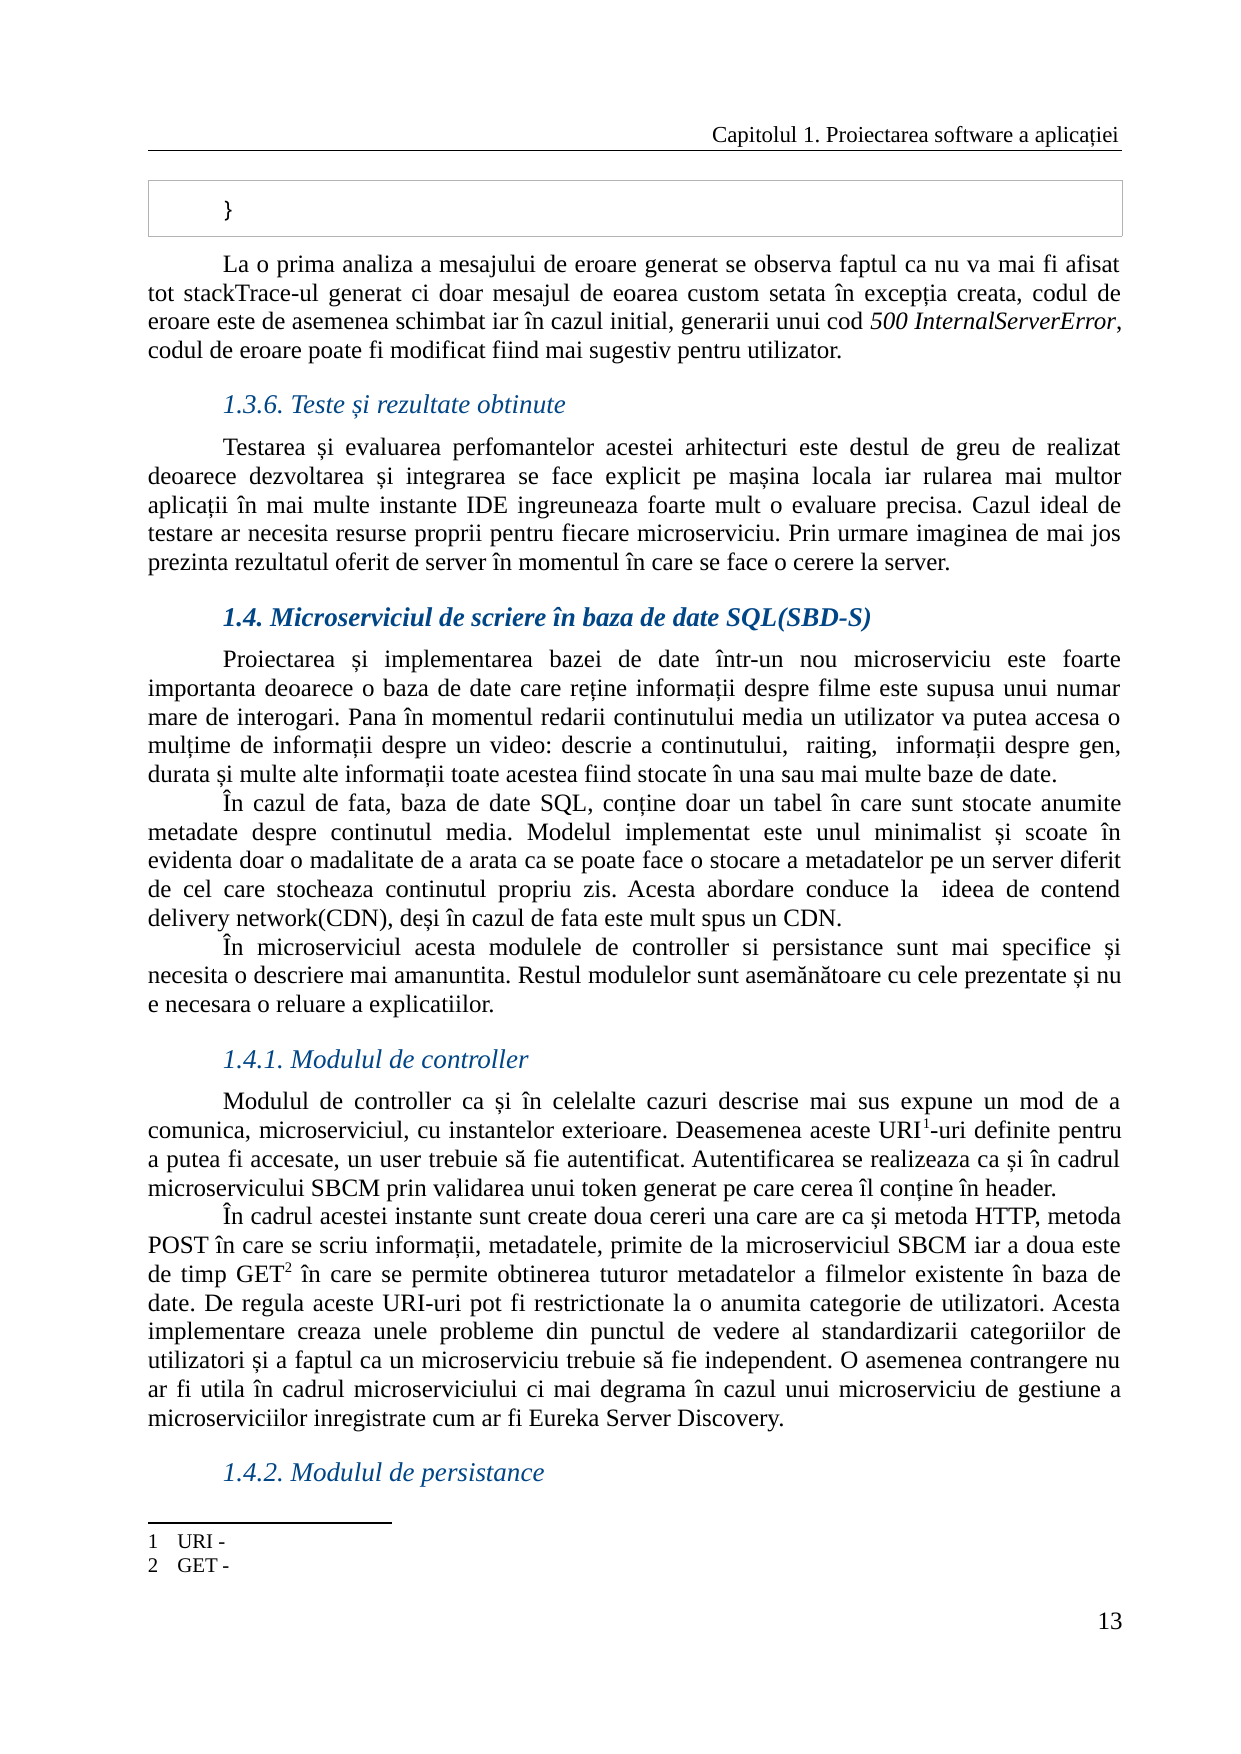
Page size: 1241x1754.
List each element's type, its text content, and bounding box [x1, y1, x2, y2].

text Testarea și evaluarea perfomantelor acestei arhitecturi este destul de greu de realizat deoarece dezvoltarea și integrarea se face explicit pe mașina locala iar rularea mai multor aplicații în mai multe instante IDE ingreuneaza foarte mult o evaluare precisa. Cazul ideal de testare ar necesita resurse proprii pentru fiecare microserviciu. Prin urmare imaginea de mai jos prezinta rezultatul oferit de server în momentul în care se face o cerere la server. [148, 432, 1122, 576]
subtitle Teste și rezultate obtinute [223, 389, 1122, 420]
text Proiectarea și implementarea bazei de date într-un nou microserviciu este foarte importanta deoarece o baza de date care reține informații despre filme este supusa unui numar mare de interogari. Pana în momentul redarii continutului media un utilizator va putea accesa o mulțime de informații despre un video: descrie a continutului, raiting, informații despre gen, durata și multe alte informații toate acestea fiind stocate în una sau mai multe baze de date. [148, 644, 1122, 788]
subtitle Microserviciul de scriere în baza de date SQL(SBD-S) [223, 601, 1122, 632]
text La o prima analiza a mesajului de eroare generat se observa faptul ca nu va mai fi afisat tot stackTrace-ul generat ci doar mesajul de eoarea custom setata în excepția creata, codul de eroare este de asemenea schimbat iar în cazul initial, generarii unui cod 500 InternalServerError, codul de eroare poate fi modificat fiind mai sugestiv pentru utilizator. [148, 249, 1122, 364]
text URI - [148, 1529, 1122, 1553]
text În microserviciul acesta modulele de controller si persistance sunt mai specifice și necesita o descriere mai amanuntita. Restul modulelor sunt asemănătoare cu cele prezentate și nu e necesara o reluare a explicatiilor. [148, 932, 1122, 1018]
text În cadrul acestei instante sunt create doua cereri una care are ca și metoda HTTP, metoda POST în care se scriu informații, metadatele, primite de la microserviciul SBCM iar a doua este de timp GET în care se permite obtinerea tuturor metadatelor a filmelor existente în baza de date. De regula aceste URI-uri pot fi restrictionate la o anumita categorie de utilizatori. Acesta implementare creaza unele probleme din punctul de vedere al standardizarii categoriilor de utilizatori și a faptul ca un microserviciu trebuie să fie independent. O asemenea contrangere nu ar fi utila în cadrul microserviciului ci mai degrama în cazul unui microserviciu de gestiune a microserviciilor inregistrate cum ar fi Eureka Server Discovery. [148, 1201, 1122, 1431]
text GET - [148, 1553, 1122, 1577]
text } [149, 181, 1122, 236]
text Modulul de controller ca și în celelalte cazuri descrise mai sus expune un mod de a comunica, microserviciul, cu instantelor exterioare. Deasemenea aceste URI-uri definite pentru a putea fi accesate, un user trebuie să fie autentificat. Autentificarea se realizeaza ca și în cadrul microservicului SBCM prin validarea unui token generat pe care cerea îl conține în header. [148, 1086, 1122, 1201]
subtitle Modulul de persistance [223, 1456, 1122, 1487]
subtitle Modulul de controller [223, 1043, 1122, 1074]
text În cazul de fata, baza de date SQL, conține doar un tabel în care sunt stocate anumite metadate despre continutul media. Modelul implementat este unul minimalist și scoate în evidenta doar o madalitate de a arata ca se poate face o stocare a metadatelor pe un server diferit de cel care stocheaza continutul propriu zis. Acesta abordare conduce la ideea de contend delivery network(CDN), deși în cazul de fata este mult spus un CDN. [148, 788, 1122, 932]
